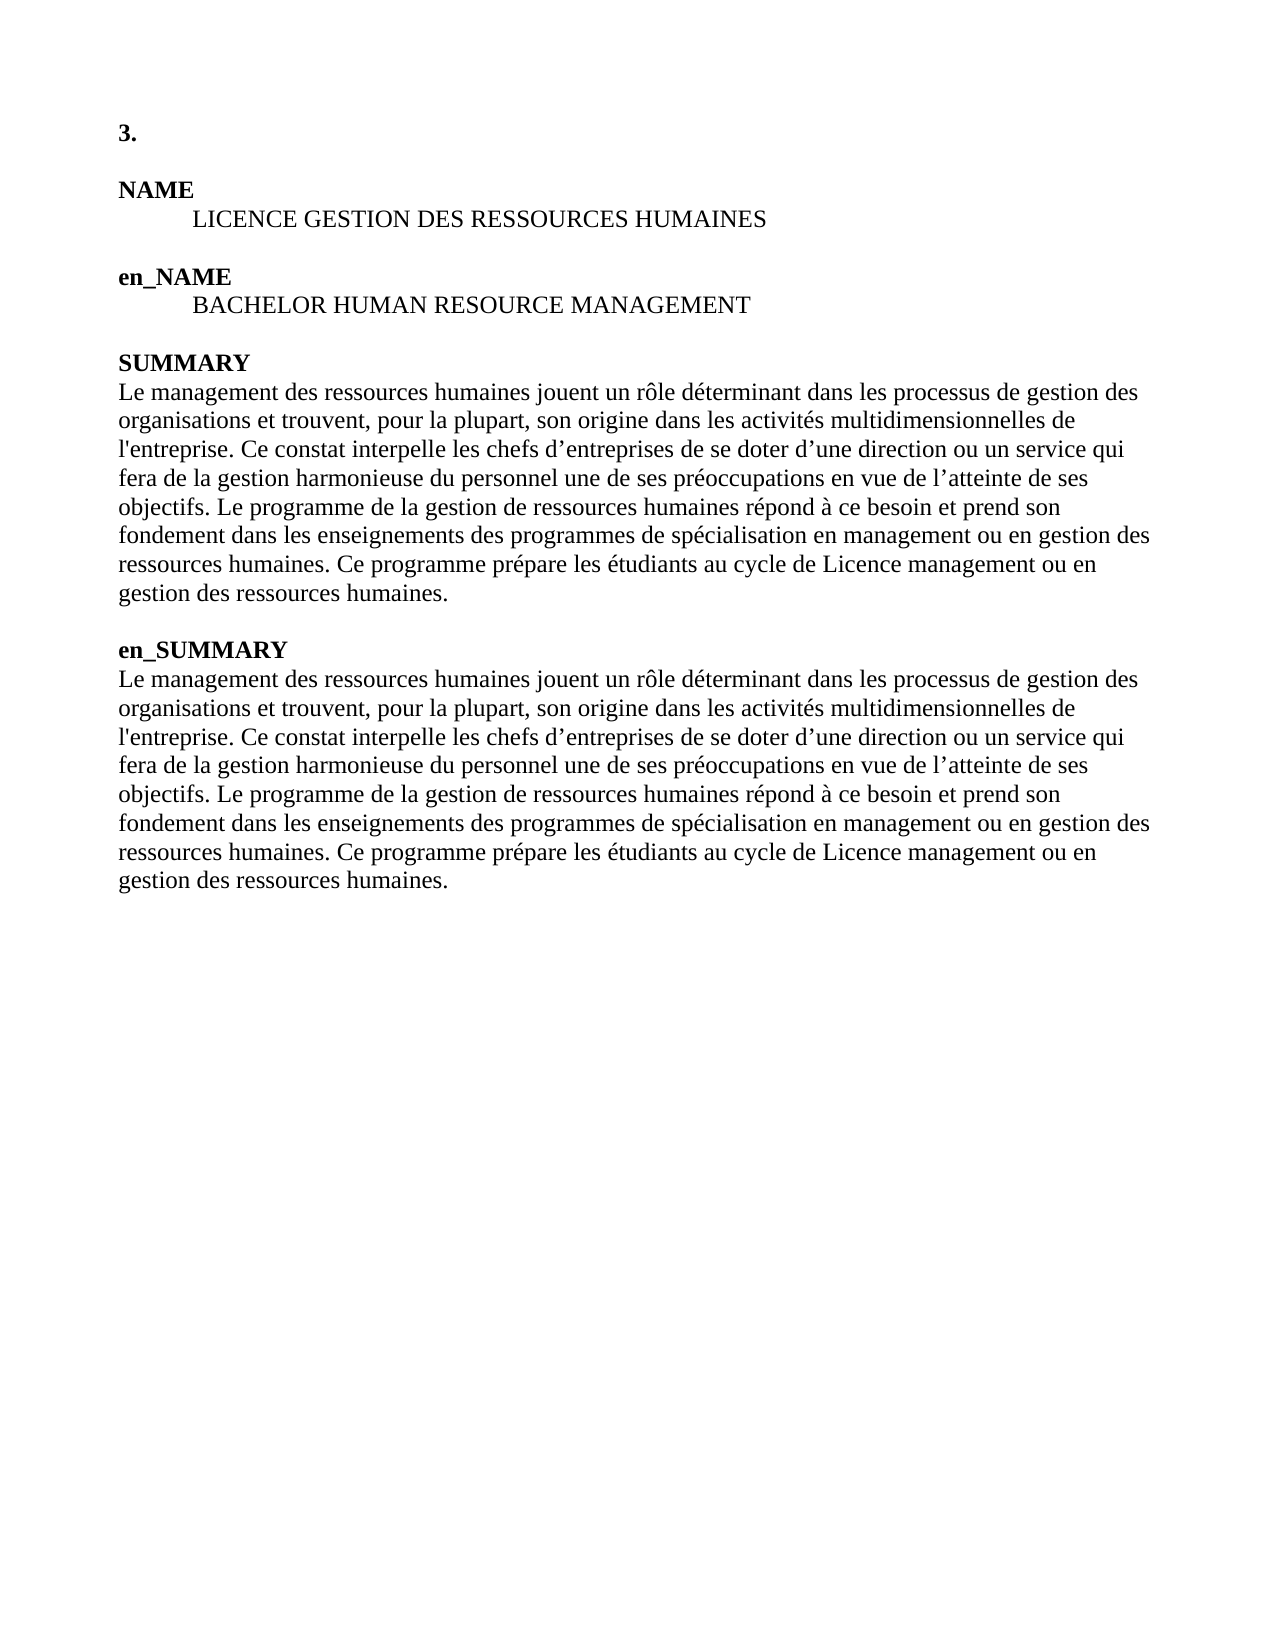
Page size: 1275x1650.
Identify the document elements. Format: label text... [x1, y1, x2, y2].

text SUMMARY [118, 348, 1157, 377]
text 3. [118, 118, 1157, 147]
text Le management des ressources humaines jouent un rôle déterminant dans les processus de gestion des organisations et trouvent, pour la plupart, son origine dans les activités multidimensionnelles de l'entreprise. Ce constat interpelle les chefs d’entreprises de se doter d’une direction ou un service qui fera de la gestion harmonieuse du personnel une de ses préoccupations en vue de l’atteinte de ses objectifs. Le programme de la gestion de ressources humaines répond à ce besoin et prend son fondement dans les enseignements des programmes de spécialisation en management ou en gestion des ressources humaines. Ce programme prépare les étudiants au cycle de Licence management ou en gestion des ressources humaines. [118, 664, 1157, 894]
text Le management des ressources humaines jouent un rôle déterminant dans les processus de gestion des organisations et trouvent, pour la plupart, son origine dans les activités multidimensionnelles de l'entreprise. Ce constat interpelle les chefs d’entreprises de se doter d’une direction ou un service qui fera de la gestion harmonieuse du personnel une de ses préoccupations en vue de l’atteinte de ses objectifs. Le programme de la gestion de ressources humaines répond à ce besoin et prend son fondement dans les enseignements des programmes de spécialisation en management ou en gestion des ressources humaines. Ce programme prépare les étudiants au cycle de Licence management ou en gestion des ressources humaines. [118, 377, 1157, 607]
text en_NAME [118, 262, 1157, 291]
text BACHELOR HUMAN RESOURCE MANAGEMENT [118, 291, 1157, 319]
text en_SUMMARY [118, 636, 1157, 664]
text LICENCE GESTION DES RESSOURCES HUMAINES [118, 204, 1157, 233]
text NAME [118, 176, 1157, 204]
